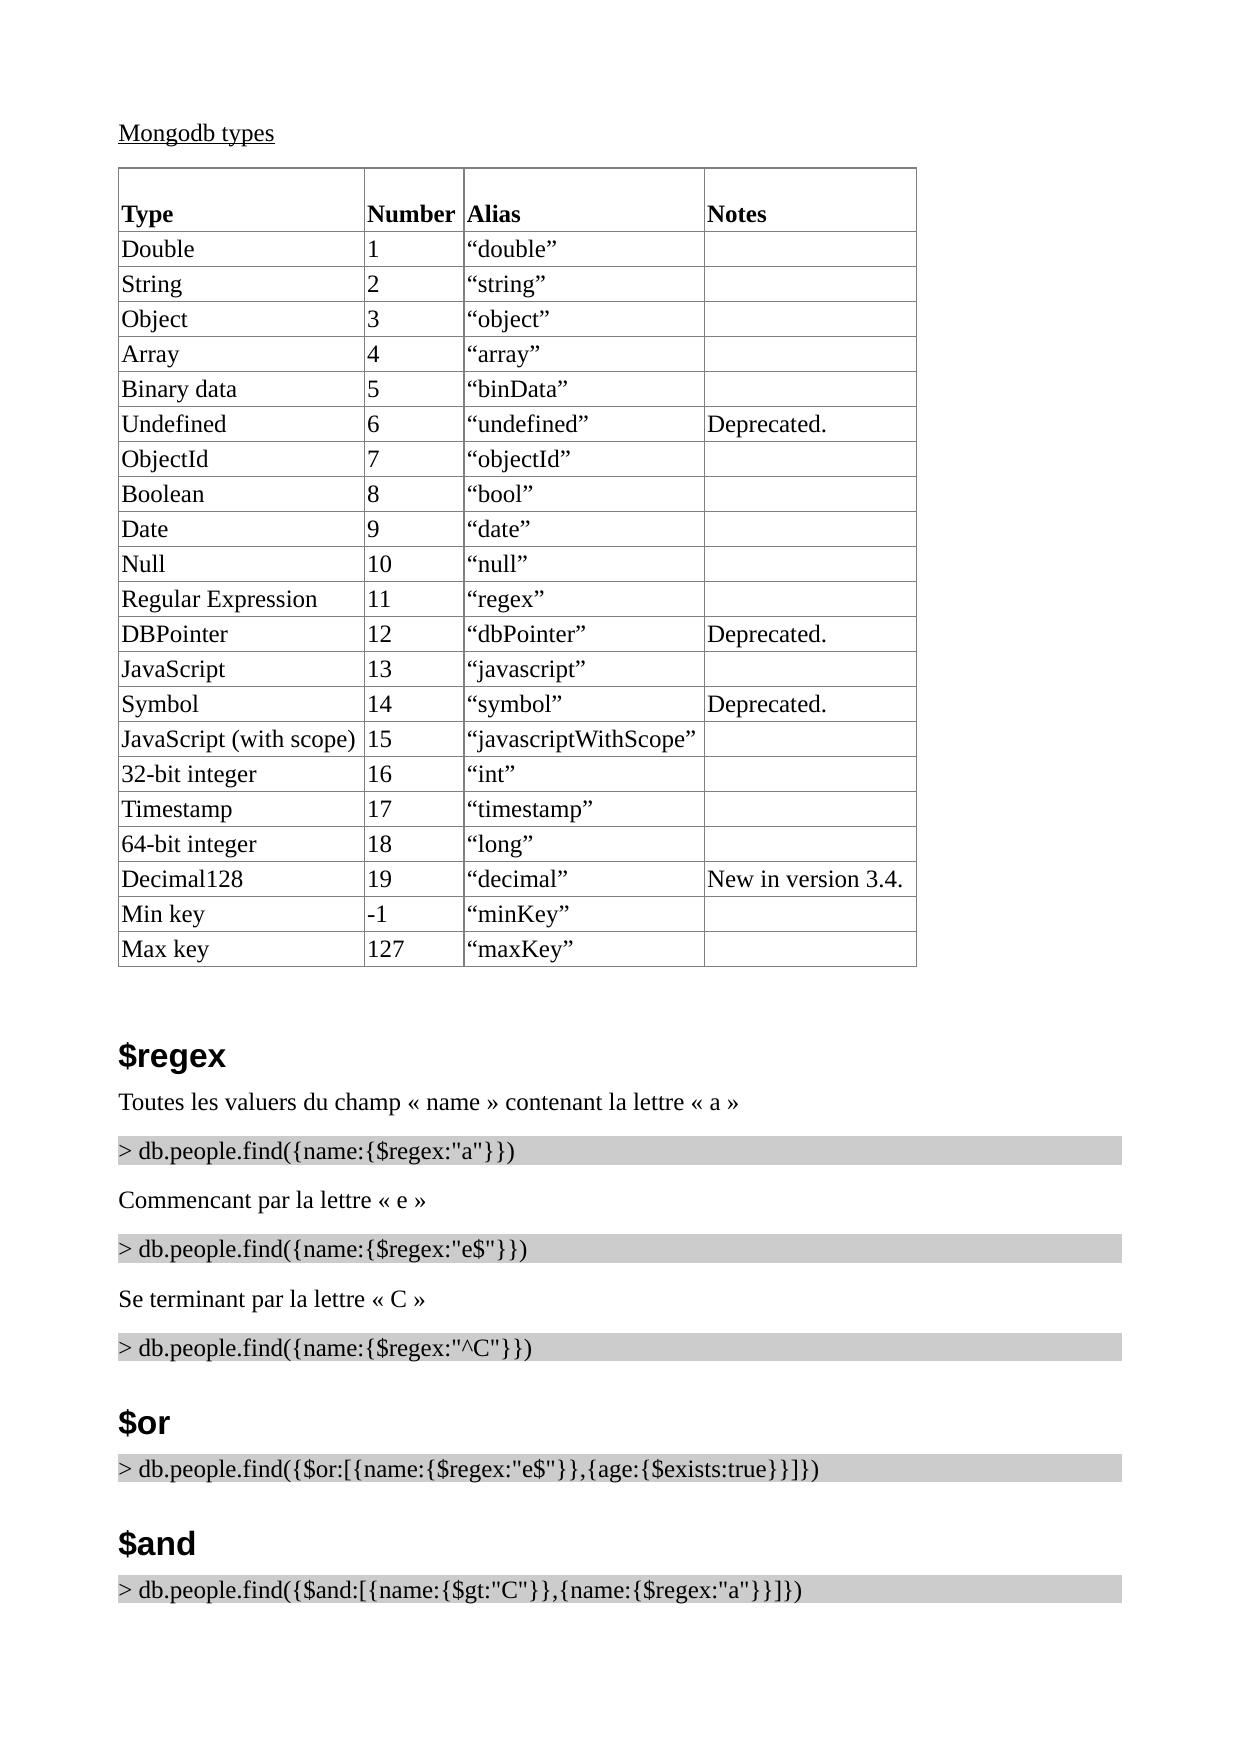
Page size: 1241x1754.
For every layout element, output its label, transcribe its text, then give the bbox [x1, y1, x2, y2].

text Toutes les valuers du champ « name » contenant la lettre « a » [118, 1087, 1122, 1116]
table_cell Array [119, 337, 364, 371]
table_cell [705, 827, 916, 861]
table_header Type [119, 169, 364, 231]
table_cell JavaScript [119, 652, 364, 686]
text Mongodb types [118, 118, 1122, 147]
table_cell Symbol [119, 687, 364, 721]
text > db.people.find({$and:[{name:{$gt:"C"}},{name:{$regex:"a"}}]}) [803, 1575, 1122, 1603]
table_cell 6 [365, 407, 463, 441]
table_cell “objectId” [465, 442, 704, 476]
table_cell [705, 267, 916, 301]
table_cell Deprecated. [705, 617, 916, 651]
table_cell 13 [365, 652, 463, 686]
table_cell [705, 337, 916, 371]
table_cell DBPointer [119, 617, 364, 651]
table_cell 1 [365, 232, 463, 266]
table_cell ObjectId [119, 442, 364, 476]
table_cell “binData” [465, 372, 704, 406]
table_header Number [365, 169, 463, 231]
table_cell 16 [365, 757, 463, 791]
table_cell [705, 582, 916, 616]
table_cell “bool” [465, 477, 704, 511]
table_cell [705, 757, 916, 791]
table_cell “string” [465, 267, 704, 301]
table_cell [705, 652, 916, 686]
table_cell 15 [365, 722, 463, 756]
table_cell JavaScript (with scope) [119, 722, 364, 756]
table_cell [705, 372, 916, 406]
table_cell 32-bit integer [119, 757, 364, 791]
table_cell [705, 232, 916, 266]
table_cell “array” [465, 337, 704, 371]
table_cell [705, 512, 916, 546]
table_cell Boolean [119, 477, 364, 511]
text Se terminant par la lettre « C » [118, 1284, 1122, 1312]
table_cell “symbol” [465, 687, 704, 721]
table_cell [705, 792, 916, 826]
table_cell “int” [465, 757, 704, 791]
table_cell “regex” [465, 582, 704, 616]
table_cell 5 [365, 372, 463, 406]
table_cell “decimal” [465, 862, 704, 896]
table_cell 3 [365, 302, 463, 336]
table_cell 11 [365, 582, 463, 616]
table_cell 7 [365, 442, 463, 476]
text > db.people.find({name:{$regex:"a"}}) [515, 1136, 1122, 1165]
table_cell “undefined” [465, 407, 704, 441]
table_cell Object [119, 302, 364, 336]
table_cell Decimal128 [119, 862, 364, 896]
table_cell Min key [119, 897, 364, 931]
table_cell Null [119, 547, 364, 581]
table_cell 2 [365, 267, 463, 301]
text Commencant par la lettre « e » [118, 1186, 1122, 1214]
table_cell Max key [119, 932, 364, 966]
table_cell Binary data [119, 372, 364, 406]
table_cell 10 [365, 547, 463, 581]
table_cell [705, 722, 916, 756]
subtitle $or [118, 1403, 1122, 1441]
table_cell Deprecated. [705, 407, 916, 441]
table_cell “long” [465, 827, 704, 861]
table_cell [705, 547, 916, 581]
table_cell Timestamp [119, 792, 364, 826]
table_cell “javascript” [465, 652, 704, 686]
table_cell 127 [365, 932, 463, 966]
table_header Alias [465, 169, 704, 231]
table_cell Deprecated. [705, 687, 916, 721]
table_cell New in version 3.4. [705, 862, 916, 896]
table_cell Date [119, 512, 364, 546]
table_cell 9 [365, 512, 463, 546]
table_cell 12 [365, 617, 463, 651]
table_cell 14 [365, 687, 463, 721]
table_cell [705, 477, 916, 511]
table_cell “minKey” [465, 897, 704, 931]
subtitle $regex [118, 1036, 1122, 1075]
table_cell [705, 897, 916, 931]
table_cell “maxKey” [465, 932, 704, 966]
table_cell 17 [365, 792, 463, 826]
table_cell “double” [465, 232, 704, 266]
table_cell “null” [465, 547, 704, 581]
table_cell -1 [365, 897, 463, 931]
table_cell Undefined [119, 407, 364, 441]
table_cell “dbPointer” [465, 617, 704, 651]
text > db.people.find({name:{$regex:"e$"}}) [118, 1234, 1122, 1263]
text > db.people.find({name:{$regex:"^C"}}) [532, 1333, 1122, 1361]
table_cell String [119, 267, 364, 301]
table_cell 8 [365, 477, 463, 511]
table_cell [705, 932, 916, 966]
text > db.people.find({$or:[{name:{$regex:"e$"}},{age:{$exists:true}}]}) [820, 1454, 1122, 1482]
table_cell “date” [465, 512, 704, 546]
table_cell “object” [465, 302, 704, 336]
table_cell 18 [365, 827, 463, 861]
table_header Notes [705, 169, 916, 231]
table_cell Double [119, 232, 364, 266]
table_cell 19 [365, 862, 463, 896]
table_cell [705, 302, 916, 336]
table_cell Regular Expression [119, 582, 364, 616]
table_cell “javascriptWithScope” [465, 722, 704, 756]
table_cell [705, 442, 916, 476]
subtitle $and [118, 1524, 1122, 1562]
table_cell 4 [365, 337, 463, 371]
table_cell “timestamp” [465, 792, 704, 826]
table_cell 64-bit integer [119, 827, 364, 861]
